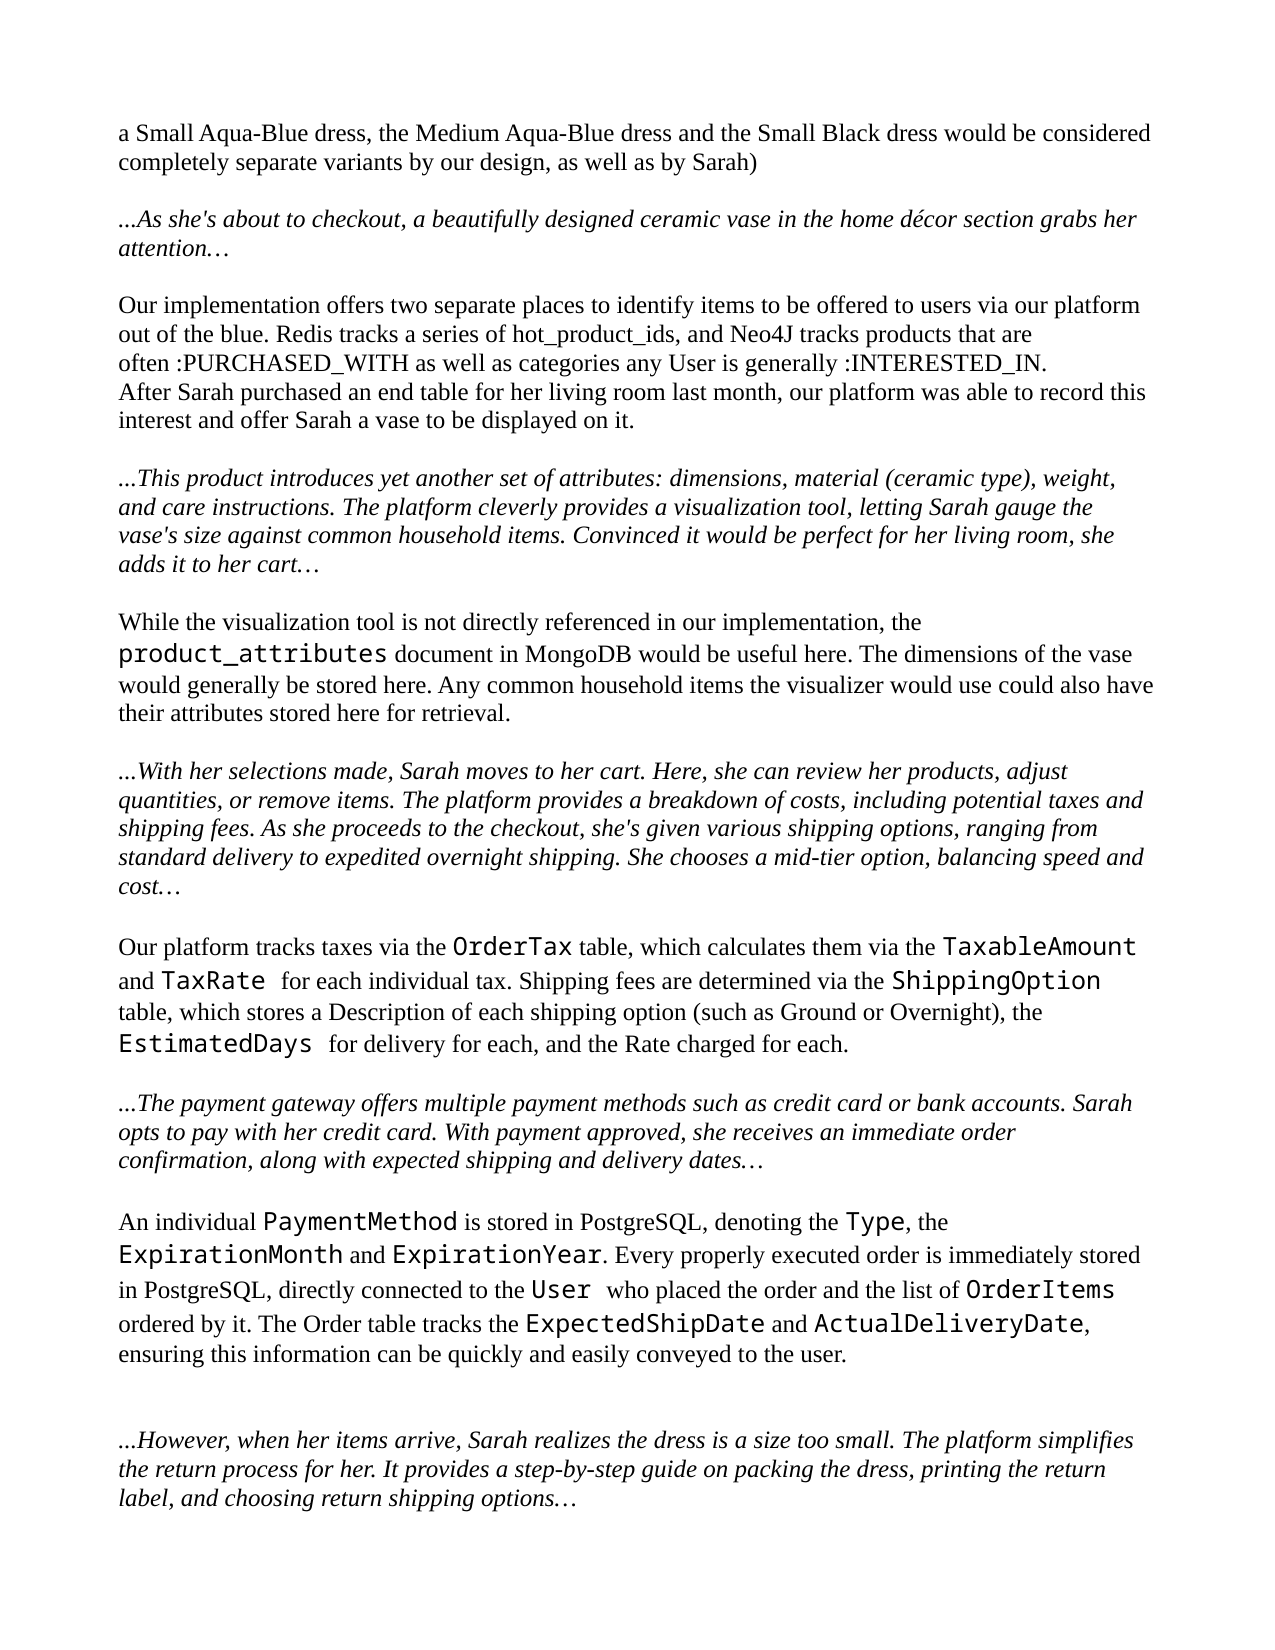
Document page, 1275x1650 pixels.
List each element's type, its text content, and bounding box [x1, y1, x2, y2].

text ...However, when her items arrive, Sarah realizes the dress is a size too small. The platform simplifies the return process for her. It provides a step-by-step guide on packing the dress, printing the return label, and choosing return shipping options… [118, 1426, 1157, 1512]
text Our platform tracks taxes via the OrderTax table, which calculates them via the TaxableAmount and TaxRate for each individual tax. Shipping fees are determined via the ShippingOption table, which stores a Description of each shipping option (such as Ground or Overnight), the EstimatedDays for delivery for each, and the Rate charged for each. [118, 928, 1157, 1059]
text Our implementation offers two separate places to identify items to be offered to users via our platform out of the blue. Redis tracks a series of hot_product_ids, and Neo4J tracks products that are often :PURCHASED_WITH as well as categories any User is generally :INTERESTED_IN. [118, 291, 1157, 377]
text An individual PaymentMethod is stored in PostgreSQL, denoting the Type, the ExpirationMonth and ExpirationYear. Every properly executed order is immediately stored in PostgreSQL, directly connected to the User who placed the order and the list of OrderItems ordered by it. The Order table tracks the ExpectedShipDate and ActualDeliveryDate, ensuring this information can be quickly and easily conveyed to the user. [118, 1203, 1157, 1368]
text ...This product introduces yet another set of attributes: dimensions, material (ceramic type), weight, and care instructions. The platform cleverly provides a visualization tool, letting Sarah gauge the vase's size against common household items. Convinced it would be perfect for her living room, she adds it to her cart… [118, 463, 1157, 578]
text ...With her selections made, Sarah moves to her cart. Here, she can review her products, adjust quantities, or remove items. The platform provides a breakdown of costs, including potential taxes and shipping fees. As she proceeds to the checkout, she's given various shipping options, ranging from standard delivery to expedited overnight shipping. She chooses a mid-tier option, balancing speed and cost… [118, 756, 1157, 900]
text ...The payment gateway offers multiple payment methods such as credit card or bank accounts. Sarah opts to pay with her credit card. With payment approved, she receives an immediate order confirmation, along with expected shipping and delivery dates… [118, 1088, 1157, 1174]
text ...As she's about to checkout, a beautifully designed ceramic vase in the home décor section grabs her attention… [118, 204, 1157, 262]
text a Small Aqua-Blue dress, the Medium Aqua-Blue dress and the Small Black dress would be considered completely separate variants by our design, as well as by Sarah) [118, 118, 1157, 176]
text While the visualization tool is not directly referenced in our implementation, the product_attributes document in MongoDB would be useful here. The dimensions of the vase would generally be stored here. Any common household items the visualizer would use could also have their attributes stored here for retrieval. [118, 607, 1157, 727]
text After Sarah purchased an end table for her living room last month, our platform was able to record this interest and offer Sarah a vase to be displayed on it. [118, 377, 1157, 434]
